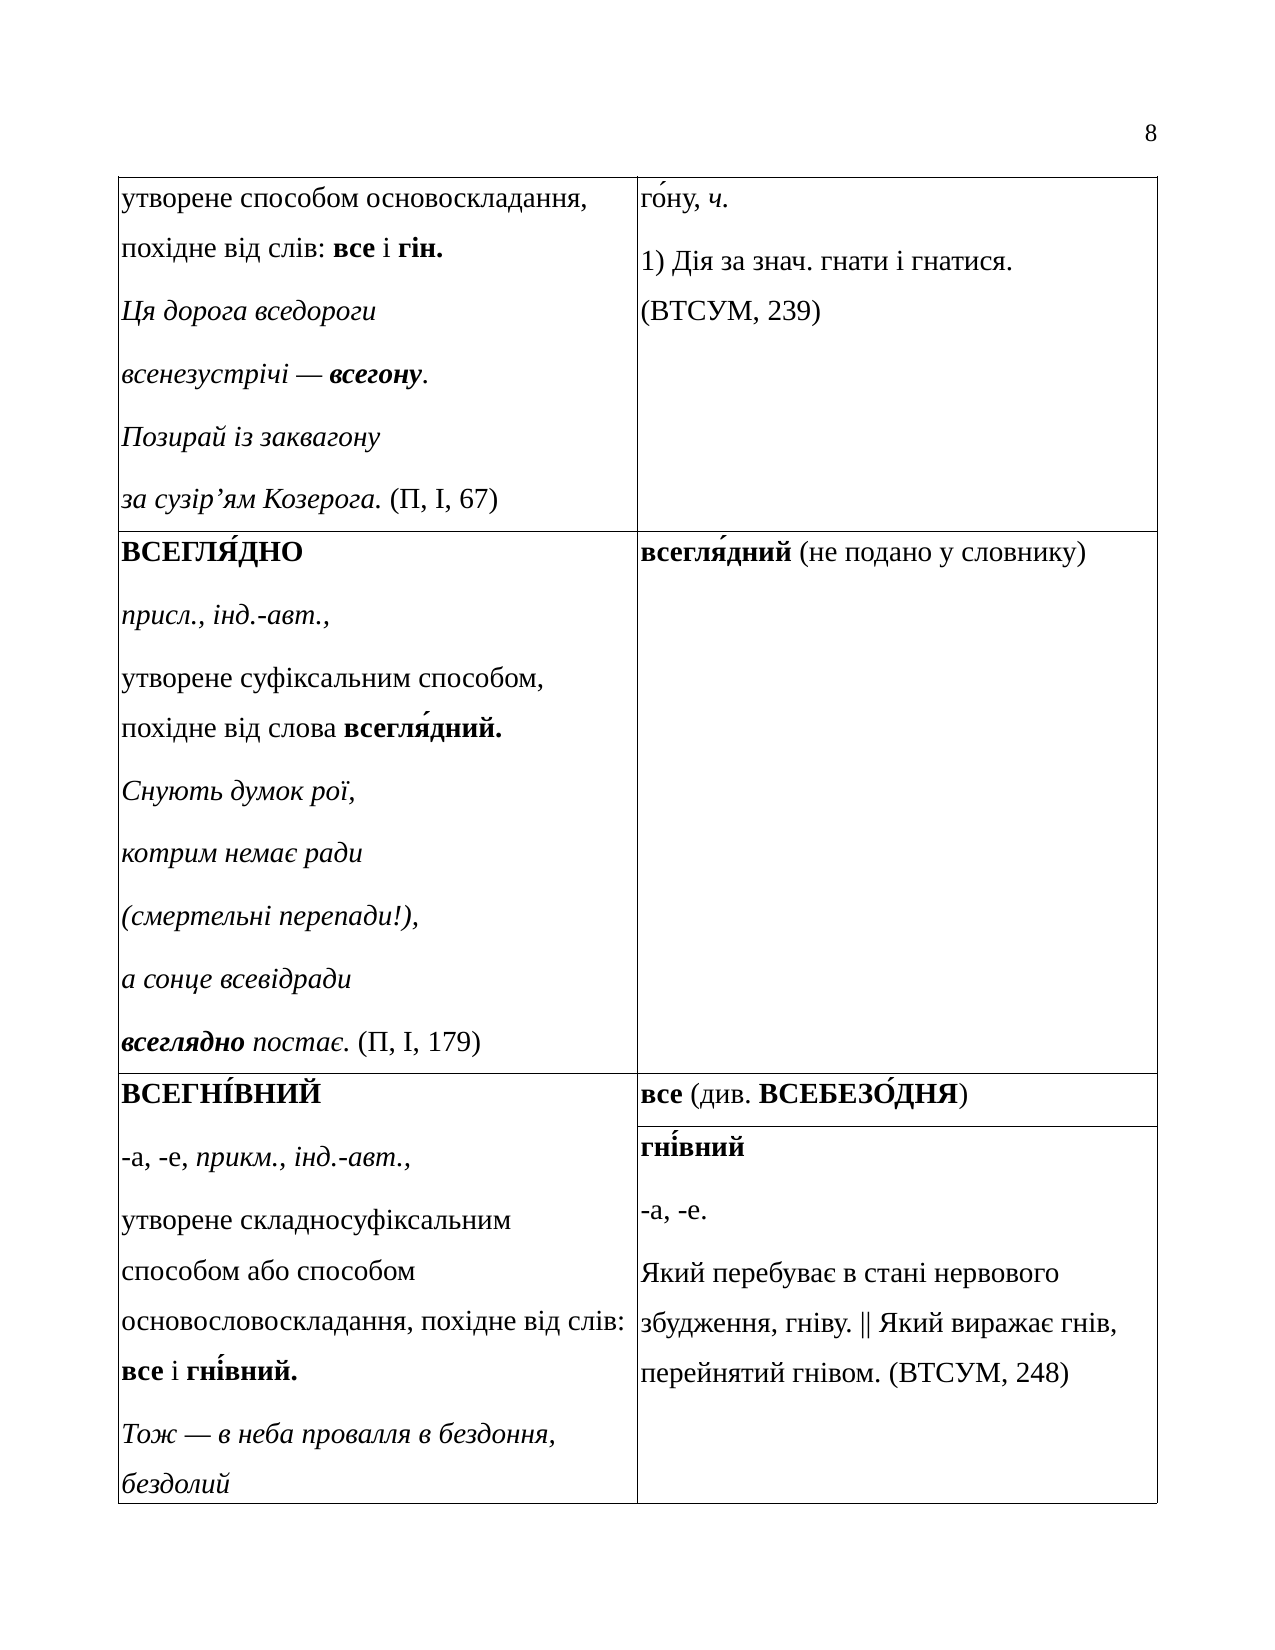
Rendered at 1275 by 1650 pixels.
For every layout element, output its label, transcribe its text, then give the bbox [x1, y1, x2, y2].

table_cell ВСЕГЛЯ́ДНО присл., інд.-авт., утворене суфіксальним способом, похідне від слова всегля́дний. Снують думок рої, котрим немає ради (смертельні перепади!), а сонце всевідради всеглядно постає. (П, І, 179) [119, 532, 637, 1073]
table_cell всегля́дний (не подано у словнику) [638, 532, 1157, 1073]
table_cell утворене способом основоскладання, похідне від слів: все і гін. Ця дорога вседороги всенезустрічі — всегону. Позирай із заквагону за сузір’ям Козерога. (П, І, 67) [119, 178, 637, 531]
table_cell все (див. ВСЕБЕЗО́ДНЯ) [638, 1074, 1157, 1126]
table_cell ВСЕГНІ́ВНИЙ -а, -е, прикм., інд.-авт., утворене складносуфіксальним способом або способом основословоскладання, похідне від слів: все і гні́вний. Тож — в неба провалля в бездоння, бездолий [119, 1074, 637, 1503]
table_cell го́ну, ч. 1) Дія за знач. гнати і гнатися. (ВТСУМ, 239) [638, 178, 1157, 531]
table_cell гні́вний -а, -е. Який перебуває в стані нервового збудження, гніву. || Який виражає гнів, перейнятий гнівом. (ВТСУМ, 248) [638, 1127, 1157, 1503]
